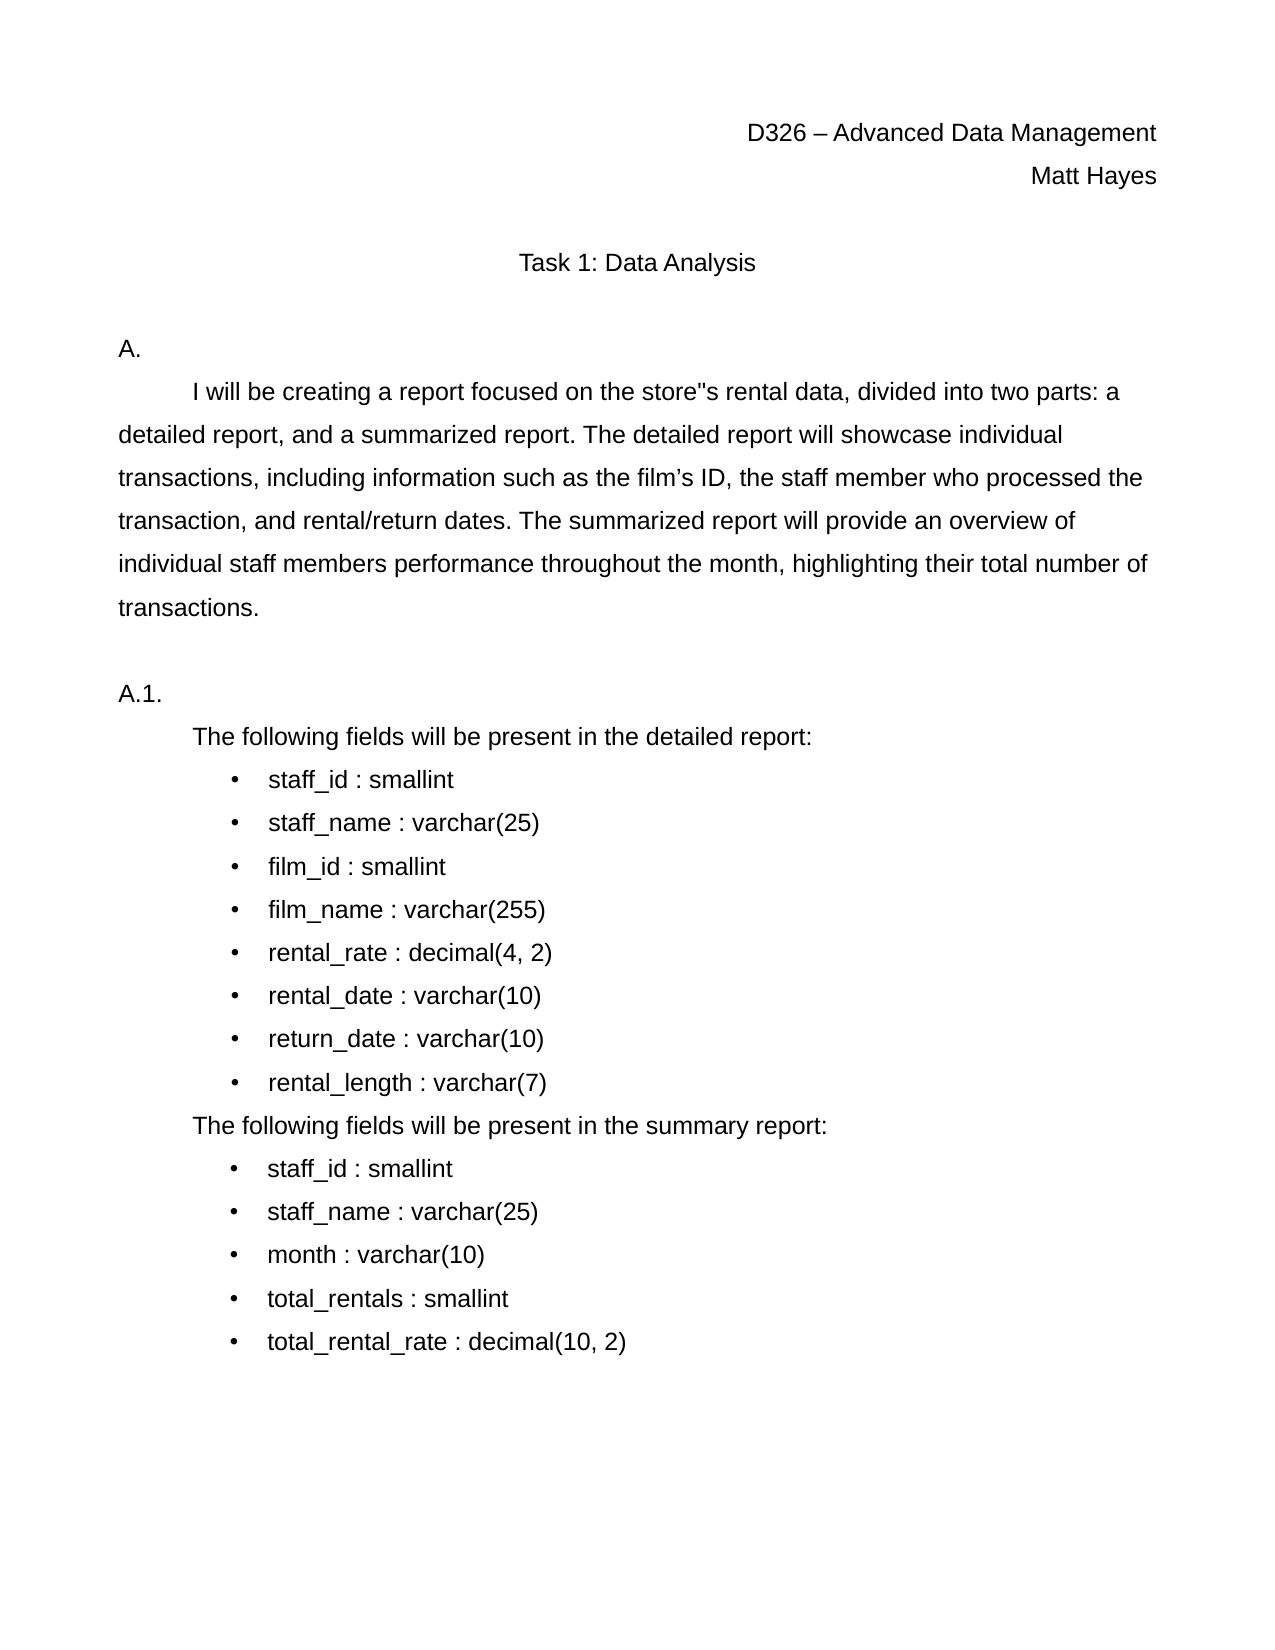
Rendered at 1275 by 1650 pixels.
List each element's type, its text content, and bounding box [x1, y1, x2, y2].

list return_date : varchar(10) [231, 1024, 1157, 1053]
list staff_name : varchar(25) [229, 1197, 1157, 1226]
text I will be creating a report focused on the store"s rental data, divided into two parts: a detailed report, and a summarized report. The detailed report will showcase individual transactions, including information such as the film’s ID, the staff member who processed the transaction, and rental/return dates. The summarized report will provide an overview of individual staff members performance throughout the month, highlighting their total number of transactions. [118, 377, 1157, 621]
text The following fields will be present in the detailed report: [118, 722, 1157, 751]
list staff_id : smallint [231, 765, 1157, 794]
list rental_length : varchar(7) [231, 1068, 1157, 1096]
list rental_rate : decimal(4, 2) [231, 938, 1157, 967]
text A.1. [118, 679, 1157, 707]
text D326 – Advanced Data Management [118, 118, 1157, 147]
text Matt Hayes [118, 161, 1157, 190]
list staff_name : varchar(25) [231, 808, 1157, 837]
text A. [118, 334, 1157, 362]
list month : varchar(10) [229, 1240, 1157, 1269]
list total_rental_rate : decimal(10, 2) [229, 1327, 1157, 1356]
list staff_id : smallint [229, 1154, 1157, 1183]
text The following fields will be present in the summary report: [118, 1111, 1157, 1139]
list rental_date : varchar(10) [231, 981, 1157, 1010]
text Task 1: Data Analysis [118, 247, 1157, 276]
list film_name : varchar(255) [231, 895, 1157, 923]
list film_id : smallint [231, 851, 1157, 880]
list total_rentals : smallint [229, 1284, 1157, 1312]
